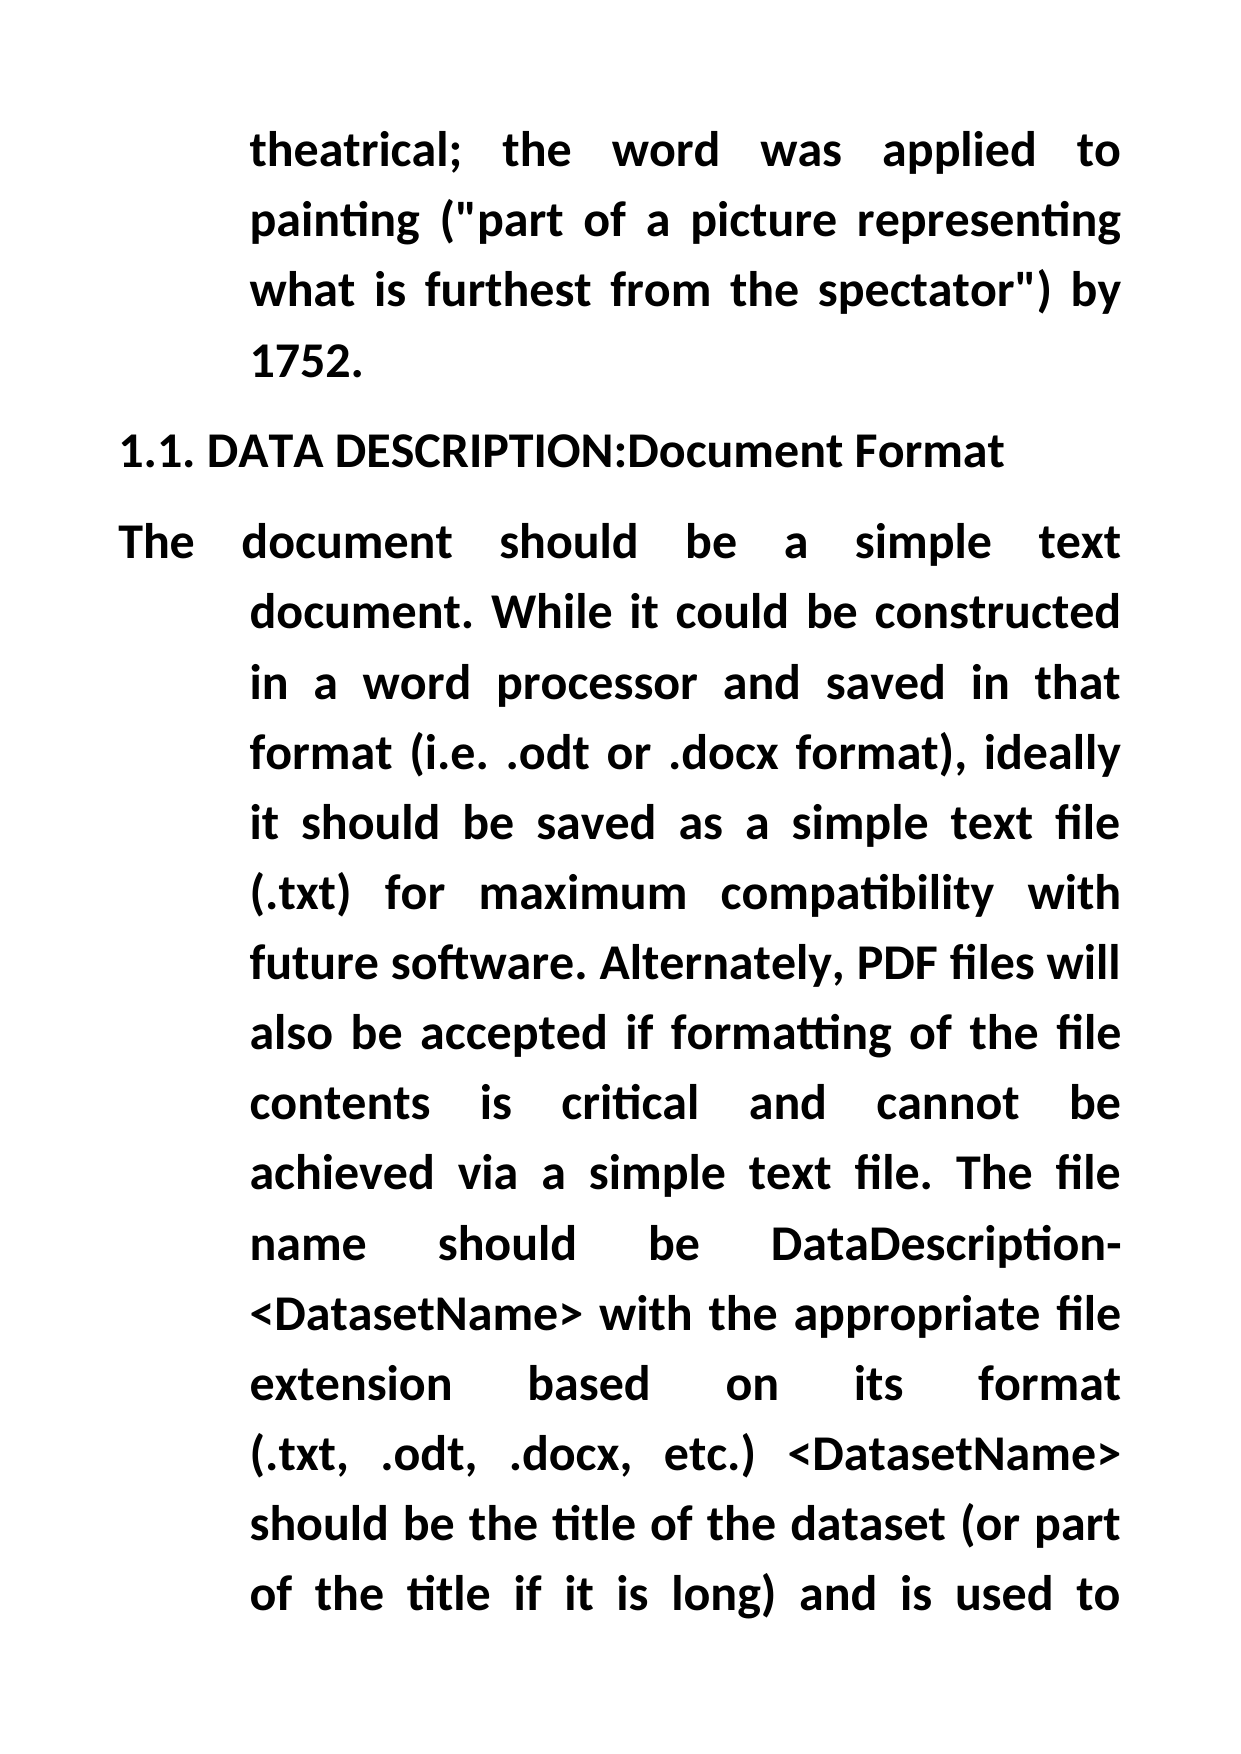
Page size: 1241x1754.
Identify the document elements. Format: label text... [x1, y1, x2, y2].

text The document should be a simple text document. While it could be constructed in a word processor and saved in that format (i.e. .odt or .docx format), ideally it should be saved as a simple text file (.txt) for maximum compatibility with future software. Alternately, PDF files will also be accepted if formatting of the file contents is critical and cannot be achieved via a simple text file. The file name should be DataDescription-<DatasetName> with the appropriate file extension based on its format (.txt, .odt, .docx, etc.) <DatasetName> should be the title of the dataset (or part of the title if it is long) and is used to [118, 510, 1122, 1623]
text 1.1. DATA DESCRIPTION:Document Format [118, 419, 1122, 480]
text theatrical; the word was applied to painting ("part of a picture representing what is furthest from the spectator") by 1752. [118, 118, 1122, 389]
